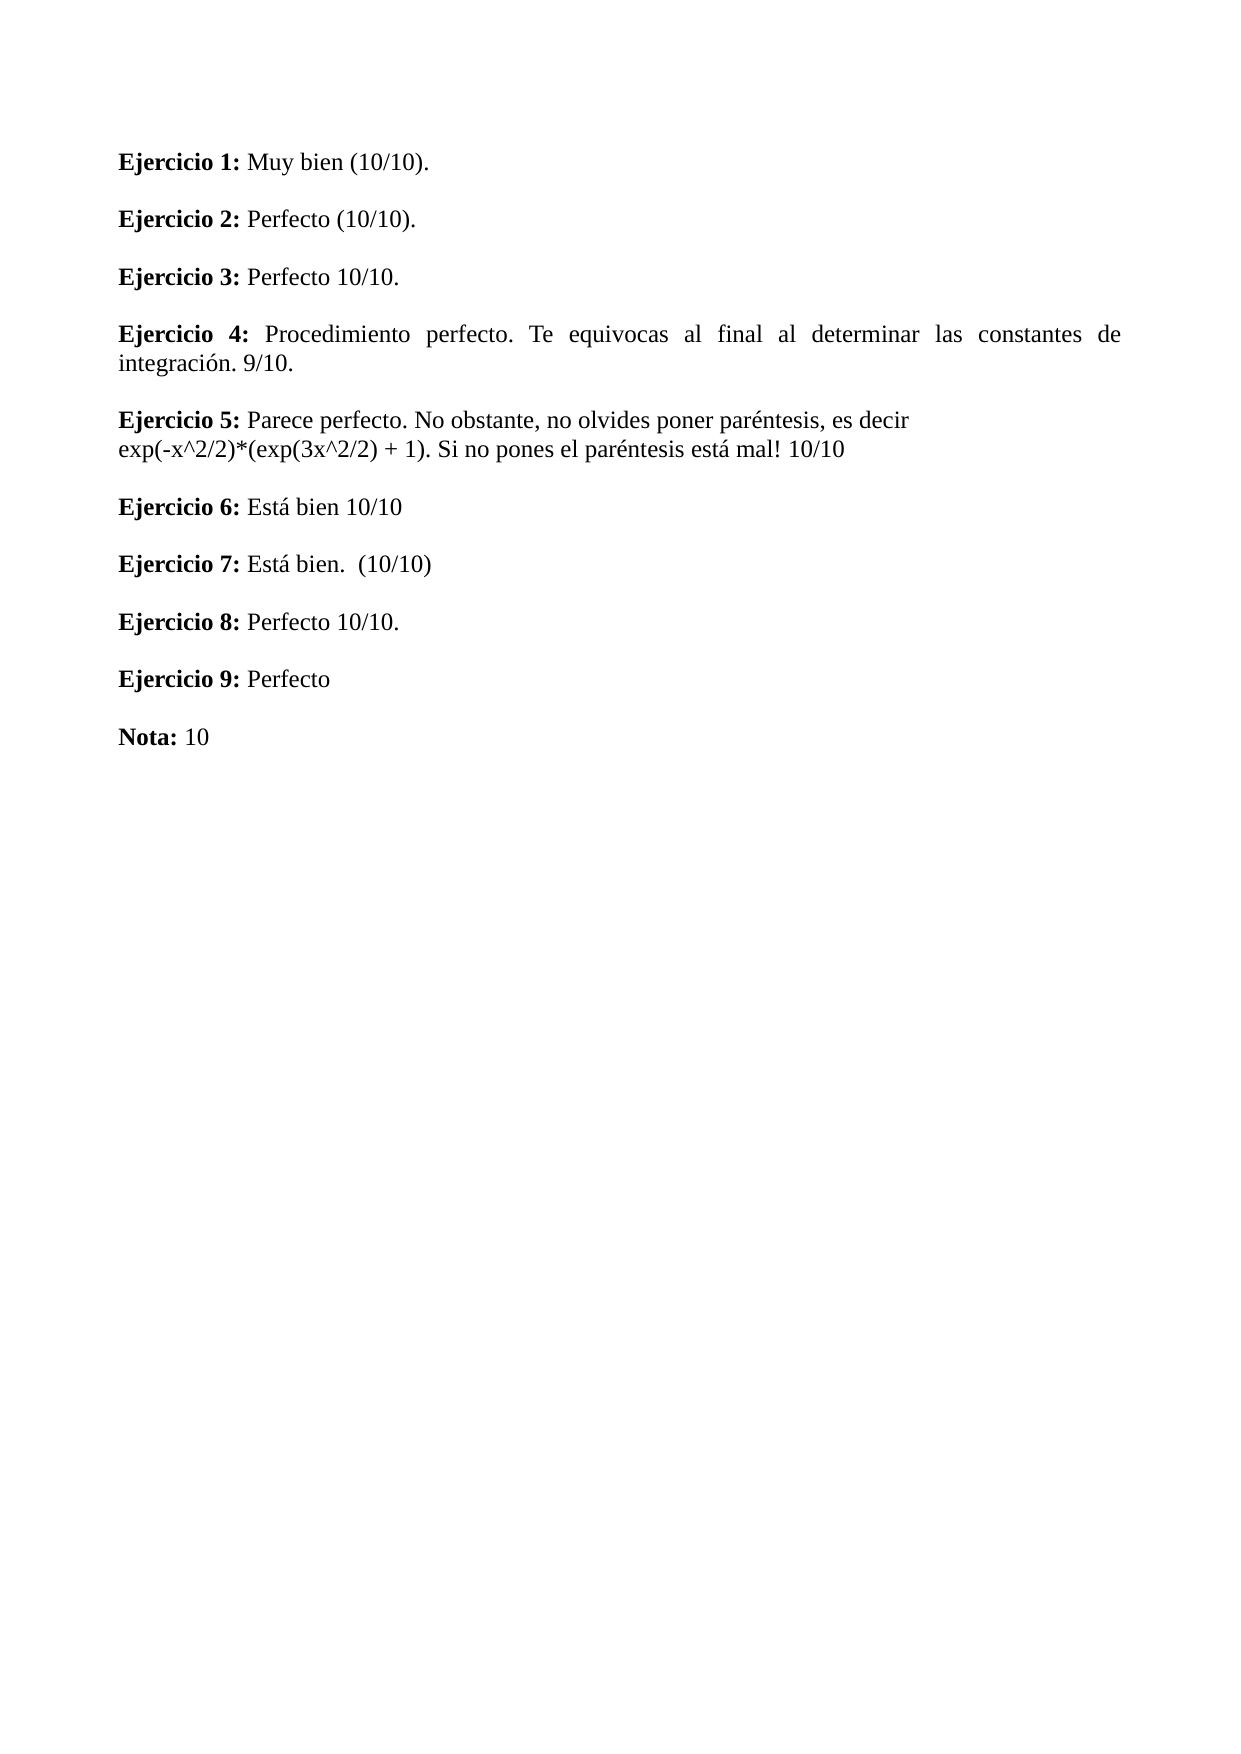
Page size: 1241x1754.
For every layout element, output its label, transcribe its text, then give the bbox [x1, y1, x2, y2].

text exp(-x^2/2)*(exp(3x^2/2) + 1). Si no pones el paréntesis está mal! 10/10 [118, 434, 1122, 463]
text Ejercicio 5: Parece perfecto. No obstante, no olvides poner paréntesis, es decir [118, 406, 1122, 434]
text Ejercicio 3: Perfecto 10/10. [118, 262, 1122, 291]
text Ejercicio 1: Muy bien (10/10). [118, 147, 1122, 176]
text Ejercicio 6: Está bien 10/10 [118, 492, 1122, 521]
text Ejercicio 9: Perfecto [118, 664, 1122, 693]
text Ejercicio 4: Procedimiento perfecto. Te equivocas al final al determinar las constantes de integración. 9/10. [118, 319, 1122, 377]
text Nota: 10 [118, 722, 1122, 751]
text Ejercicio 7: Está bien. (10/10) [118, 549, 1122, 578]
text Ejercicio 2: Perfecto (10/10). [118, 204, 1122, 233]
text Ejercicio 8: Perfecto 10/10. [118, 607, 1122, 636]
